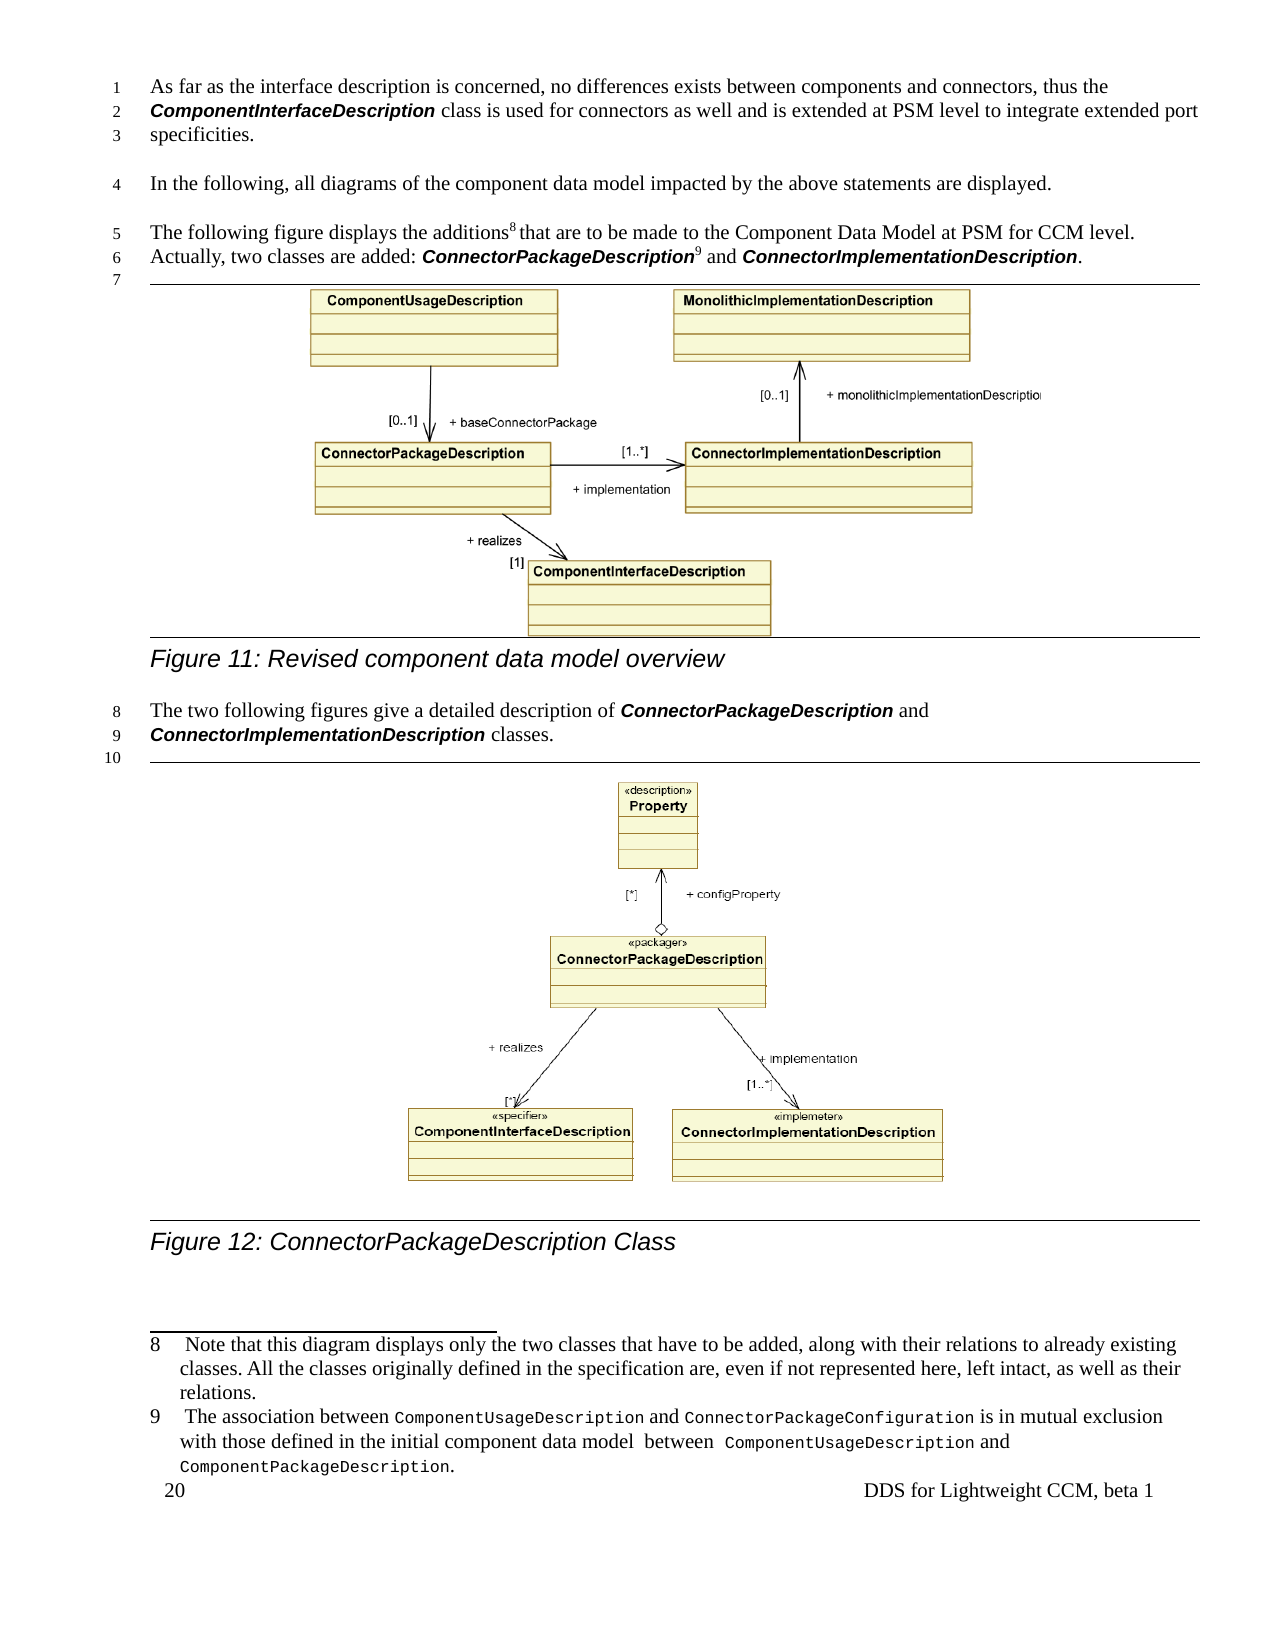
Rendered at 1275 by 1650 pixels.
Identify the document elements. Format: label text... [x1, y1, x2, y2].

text Figure 12: ConnectorPackageDescription Class [150, 1227, 1200, 1256]
text Note that this diagram displays only the two classes that have to be added, along with their relations to already existing classes. All the classes originally defined in the specification are, even if not represented here, left intact, as well as their relations. [150, 1332, 1200, 1404]
text As far as the interface description is concerned, no differences exists between components and connectors, thus the ComponentInterfaceDescription class is used for connectors as well and is extended at PSM level to integrate extended port specificities. [150, 74, 1200, 146]
text The association between ComponentUsageDescription and ConnectorPackageConfiguration is in mutual exclusion with those defined in the initial component data model between ComponentUsageDescription and ComponentPackageDescription. [150, 1404, 1200, 1477]
text The following figure displays the additions that are to be made to the Component Data Model at PSM for CCM level. Actually, two classes are added: ConnectorPackageDescription and ConnectorImplementationDescription. [150, 219, 1200, 268]
text The two following figures give a detailed description of ConnectorPackageDescription and ConnectorImplementationDescription classes. [150, 698, 1200, 746]
text Figure 11: Revised component data model overview [150, 644, 1200, 673]
text In the following, all diagrams of the component data model impacted by the above statements are displayed. [150, 171, 1200, 195]
